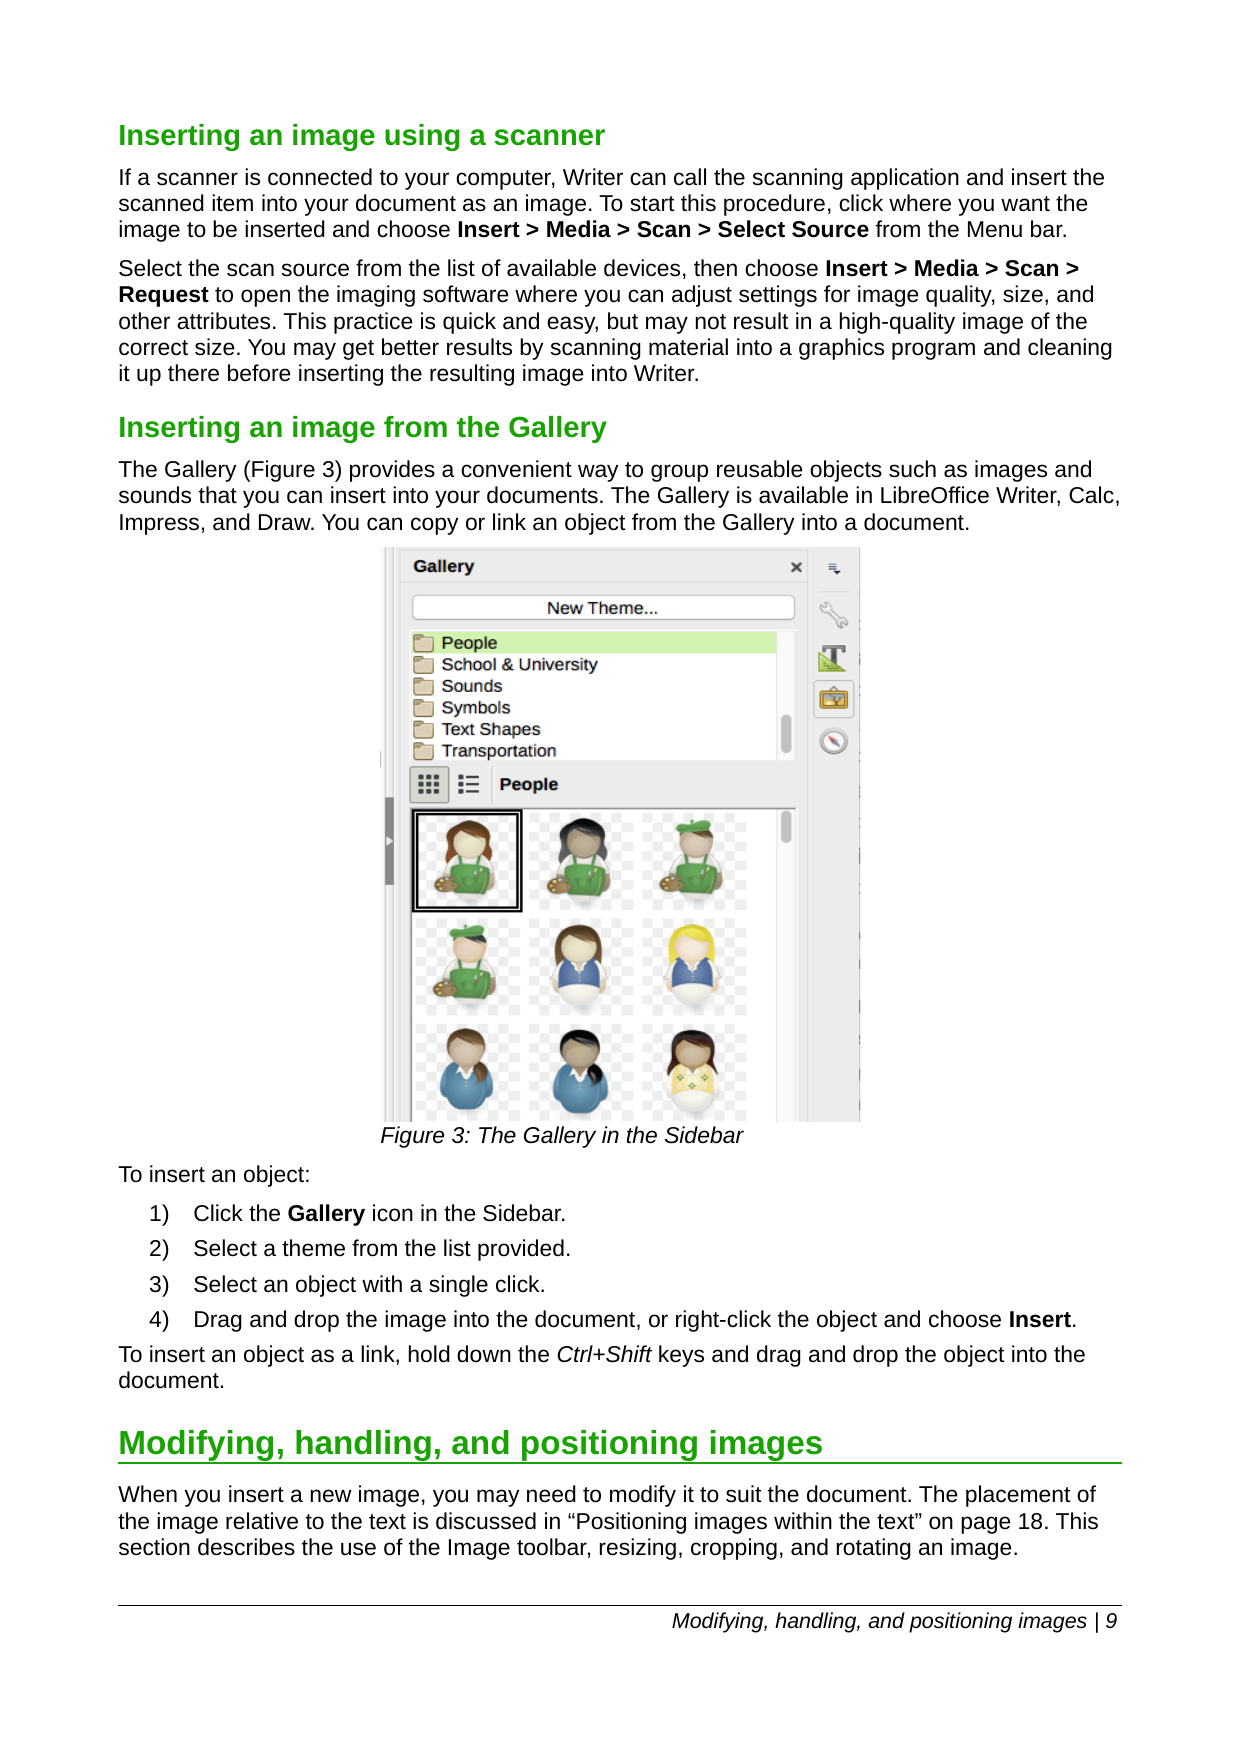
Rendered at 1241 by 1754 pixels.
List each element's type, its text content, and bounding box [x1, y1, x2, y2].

list To insert an object: [118, 1161, 1122, 1188]
text Figure 3: The Gallery in the Sidebar [380, 1122, 860, 1148]
text When you insert a new image, you may need to modify it to suit the document. The placement of the image relative to the text is discussed in “Positioning images within the text” on page 18. This section describes the use of the Image toolbar, resizing, cropping, and rotating an image. [118, 1481, 1122, 1560]
list Drag and drop the image into the document, or right-click the object and choose Insert. [169, 1306, 1122, 1332]
text Select the scan source from the list of available devices, then choose Insert > Media > Scan > Request to open the imaging software where you can adjust settings for image quality, size, and other attributes. This practice is quick and easy, but may not result in a high-quality image of the correct size. You may get better results by scanning material into a graphics program and cleaning it up there before inserting the resulting image into Writer. [118, 255, 1122, 387]
subtitle Modifying, handling, and positioning images [118, 1423, 1122, 1462]
text To insert an object as a link, hold down the Ctrl+Shift keys and drag and drop the object into the document. [118, 1341, 1122, 1394]
subtitle Inserting an image from the Gallery [118, 410, 1122, 444]
subtitle Inserting an image using a scanner [118, 118, 1122, 152]
list Select an object with a single click. [169, 1271, 1122, 1297]
text The Gallery (Figure 3) provides a convenient way to group reusable objects such as images and sounds that you can insert into your documents. The Gallery is available in LibreOffice Writer, Calc, Impress, and Draw. You can copy or link an object from the Gallery into a document. [118, 456, 1122, 535]
list Click the Gallery icon in the Sidebar. [169, 1200, 1122, 1226]
picture [380, 547, 861, 1122]
text If a scanner is connected to your computer, Writer can call the scanning application and insert the scanned item into your document as an image. To start this procedure, click where you want the image to be inserted and choose Insert > Media > Scan > Select Source from the Menu bar. [118, 163, 1122, 242]
list Select a theme from the list provided. [169, 1235, 1122, 1262]
